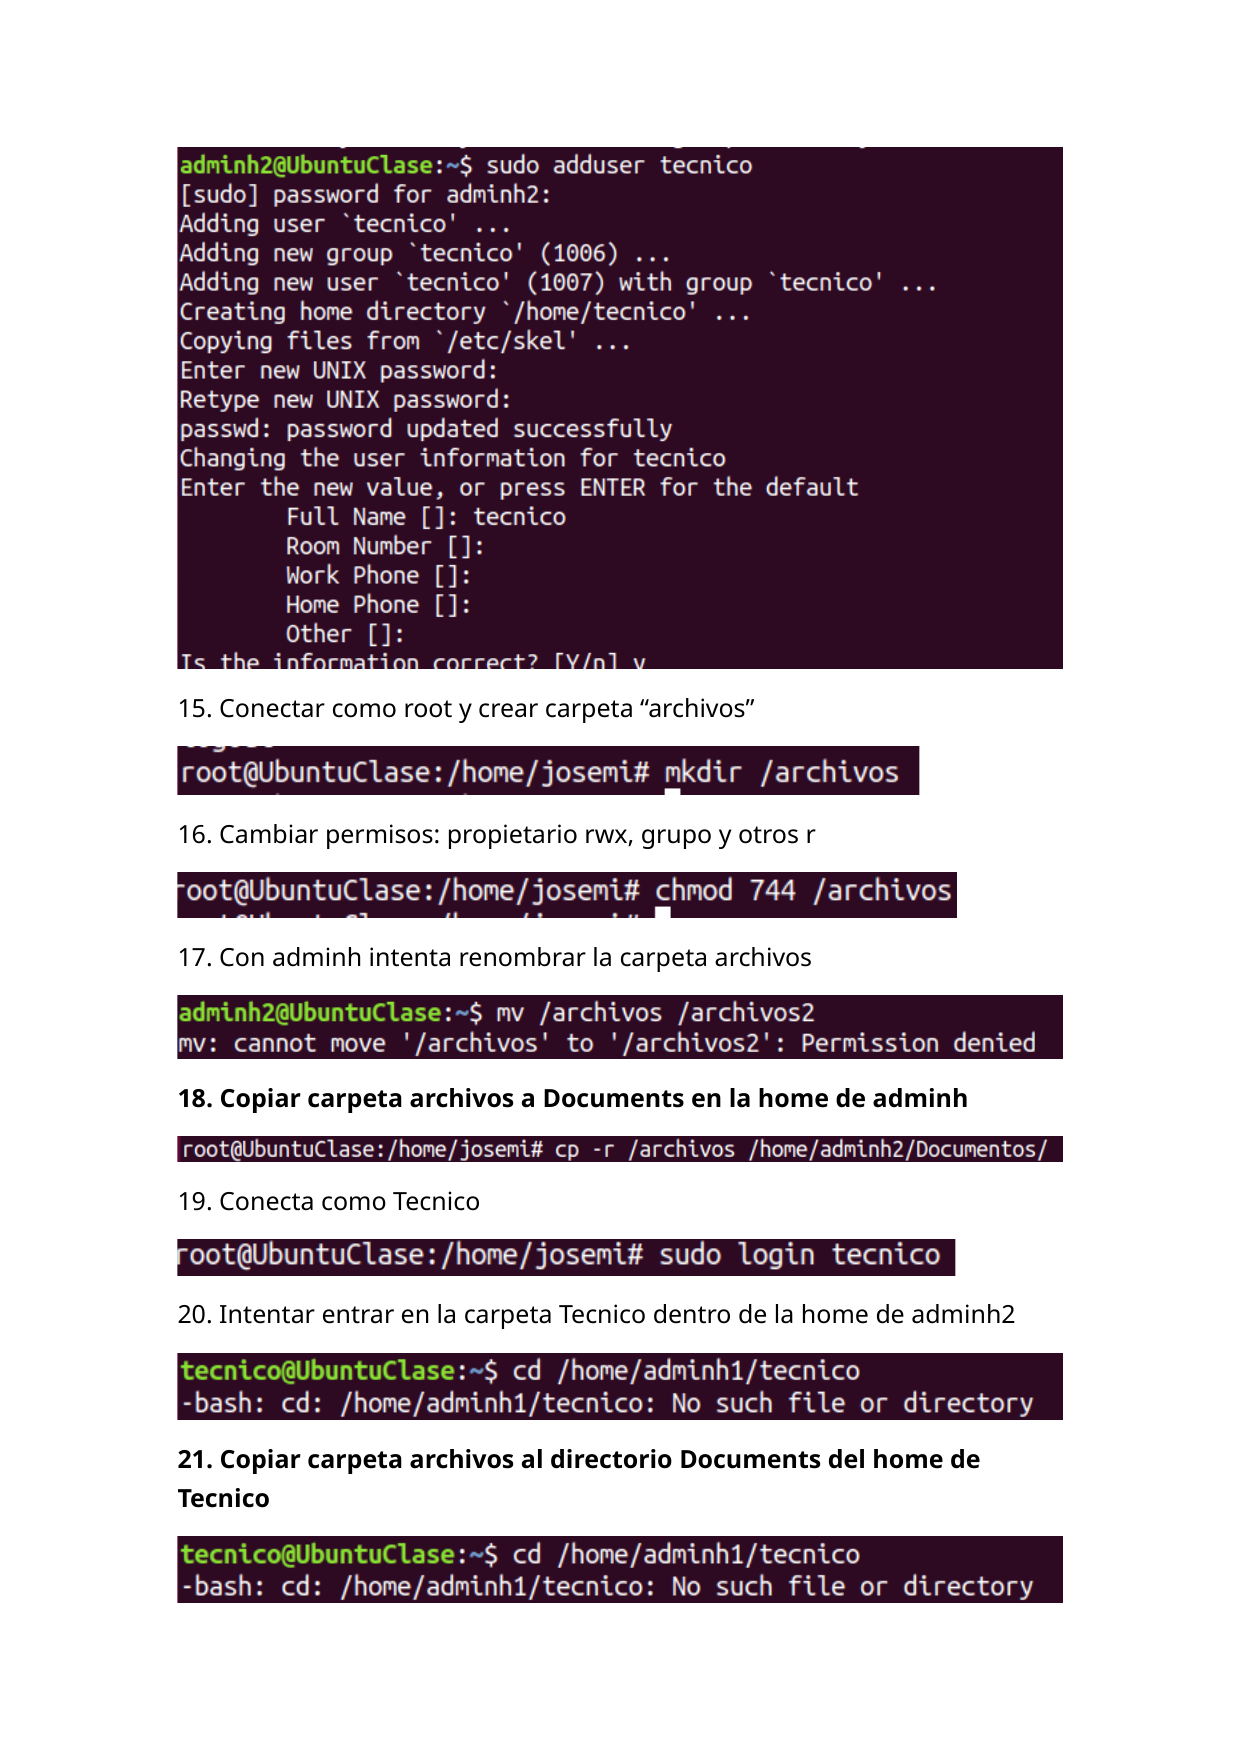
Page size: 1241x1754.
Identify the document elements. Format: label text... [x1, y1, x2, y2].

text 16. Cambiar permisos: propietario rwx, grupo y otros r [177, 817, 1063, 851]
text 18. Copiar carpeta archivos a Documents en la home de adminh [177, 1081, 1063, 1115]
text 19. Conecta como Tecnico [177, 1184, 1063, 1218]
text 15. Conectar como root y crear carpeta “archivos” [177, 691, 1063, 725]
text 20. Intentar entrar en la carpeta Tecnico dentro de la home de adminh2 [177, 1297, 1063, 1331]
text 21. Copiar carpeta archivos al directorio Documents del home de Tecnico [177, 1441, 1063, 1514]
text 17. Con adminh intenta renombrar la carpeta archivos [177, 940, 1063, 974]
